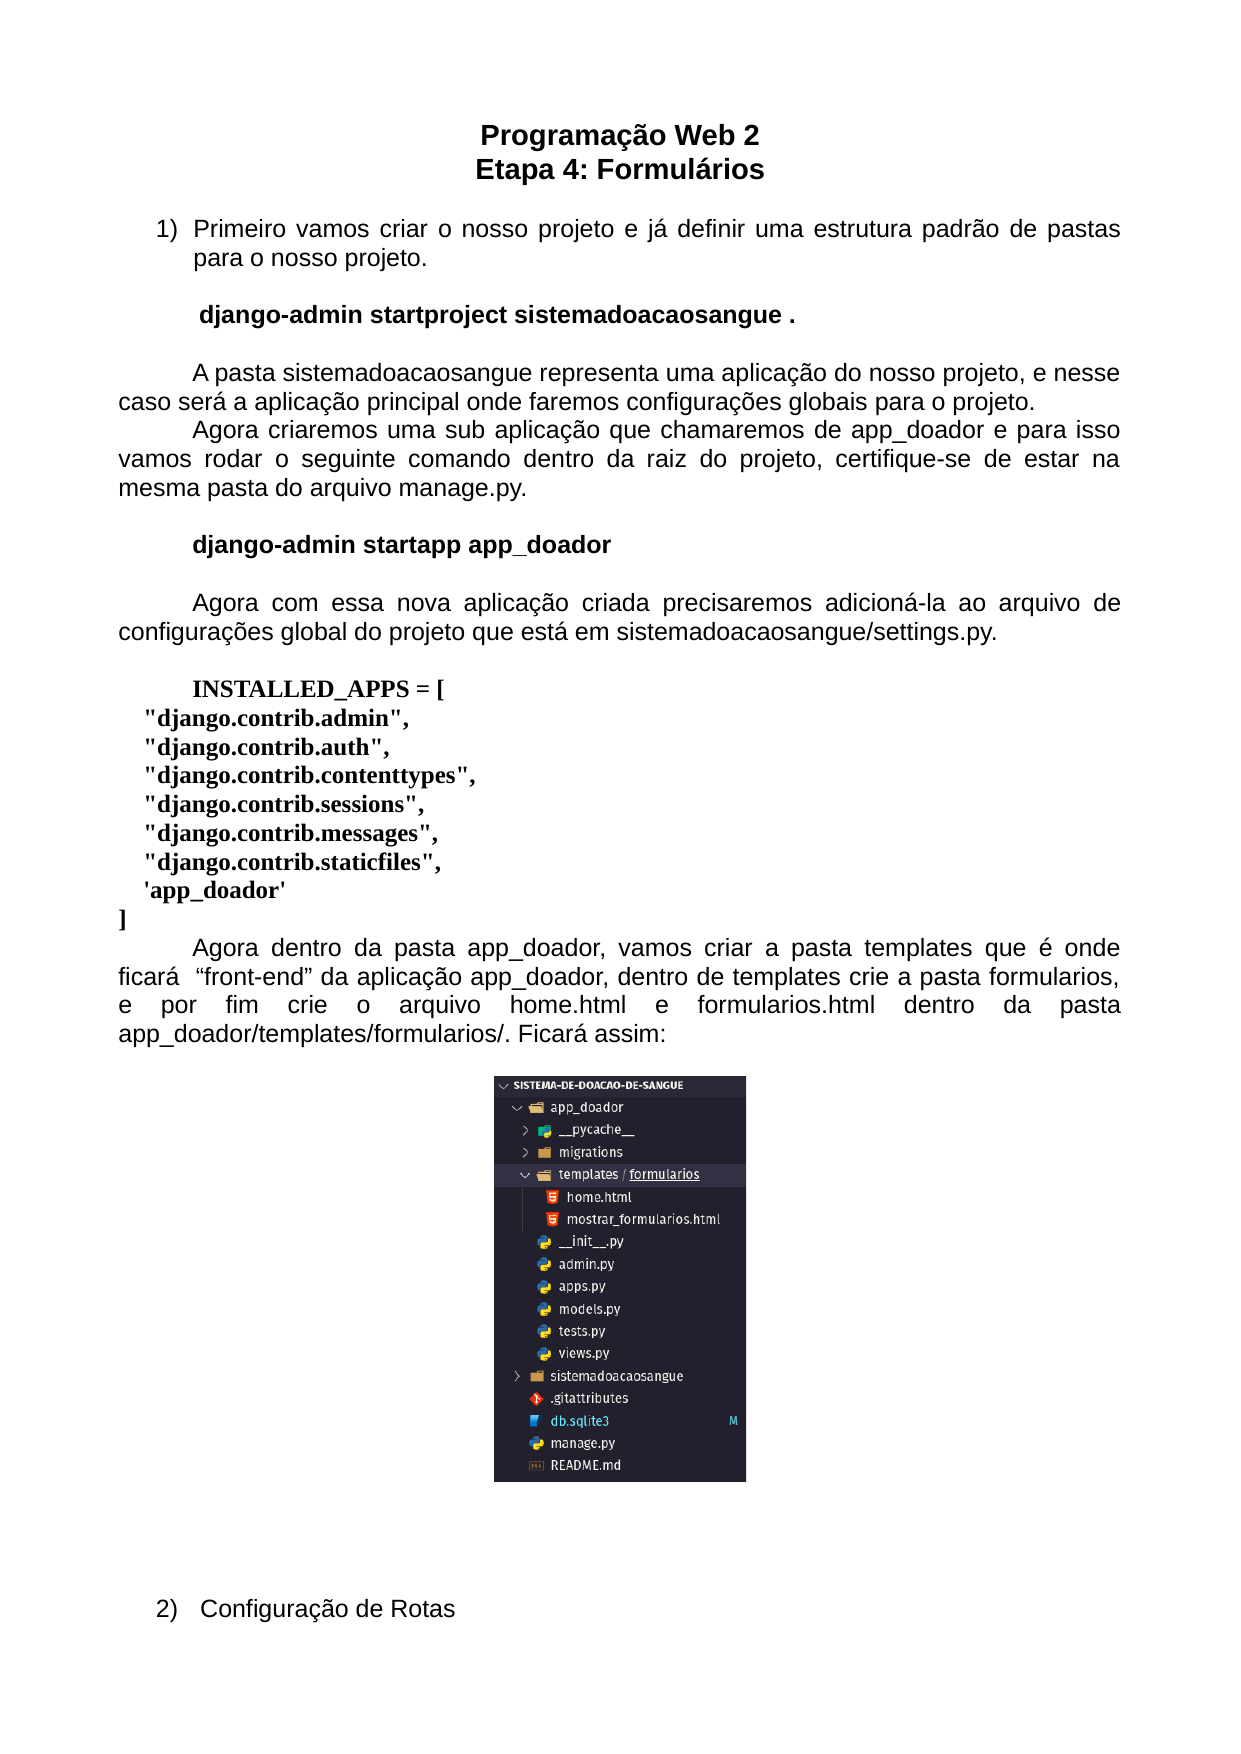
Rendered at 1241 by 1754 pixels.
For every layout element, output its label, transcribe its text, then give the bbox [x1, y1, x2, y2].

text Programação Web 2 [118, 118, 1122, 152]
text Agora criaremos uma sub aplicação que chamaremos de app_doador e para isso vamos rodar o seguinte comando dentro da raiz do projeto, certifique-se de estar na mesma pasta do arquivo manage.py. [118, 415, 1122, 501]
text A pasta sistemadoacaosangue representa uma aplicação do nosso projeto, e nesse caso será a aplicação principal onde faremos configurações globais para o projeto. [118, 358, 1122, 415]
text Agora com essa nova aplicação criada precisaremos adicioná-la ao arquivo de configurações global do projeto que está em sistemadoacaosangue/settings.py. [118, 588, 1122, 645]
text django-admin startapp app_doador [118, 530, 1122, 559]
text "django.contrib.messages", [118, 818, 1122, 847]
text Etapa 4: Formulários [118, 152, 1122, 185]
text 'app_doador' [118, 875, 1122, 904]
text "django.contrib.contenttypes", [118, 760, 1122, 789]
text ] [118, 904, 1122, 933]
text "django.contrib.sessions", [118, 789, 1122, 818]
text "django.contrib.staticfiles", [118, 847, 1122, 875]
list Primeiro vamos criar o nosso projeto e já definir uma estrutura padrão de pastas para o nosso projeto. [156, 214, 1122, 271]
text django-admin startproject sistemadoacaosangue . [118, 300, 1122, 329]
text Agora dentro da pasta app_doador, vamos criar a pasta templates que é onde ficará “front-end” da aplicação app_doador, dentro de templates crie a pasta formularios, e por fim crie o arquivo home.html e formularios.html dentro da pasta app_doador/templates/formularios/. Ficará assim: [118, 933, 1122, 1048]
text INSTALLED_APPS = [ [118, 674, 1122, 703]
text "django.contrib.admin", [118, 703, 1122, 732]
picture [494, 1076, 747, 1482]
list Configuração de Rotas [156, 1594, 1122, 1623]
text "django.contrib.auth", [118, 732, 1122, 760]
